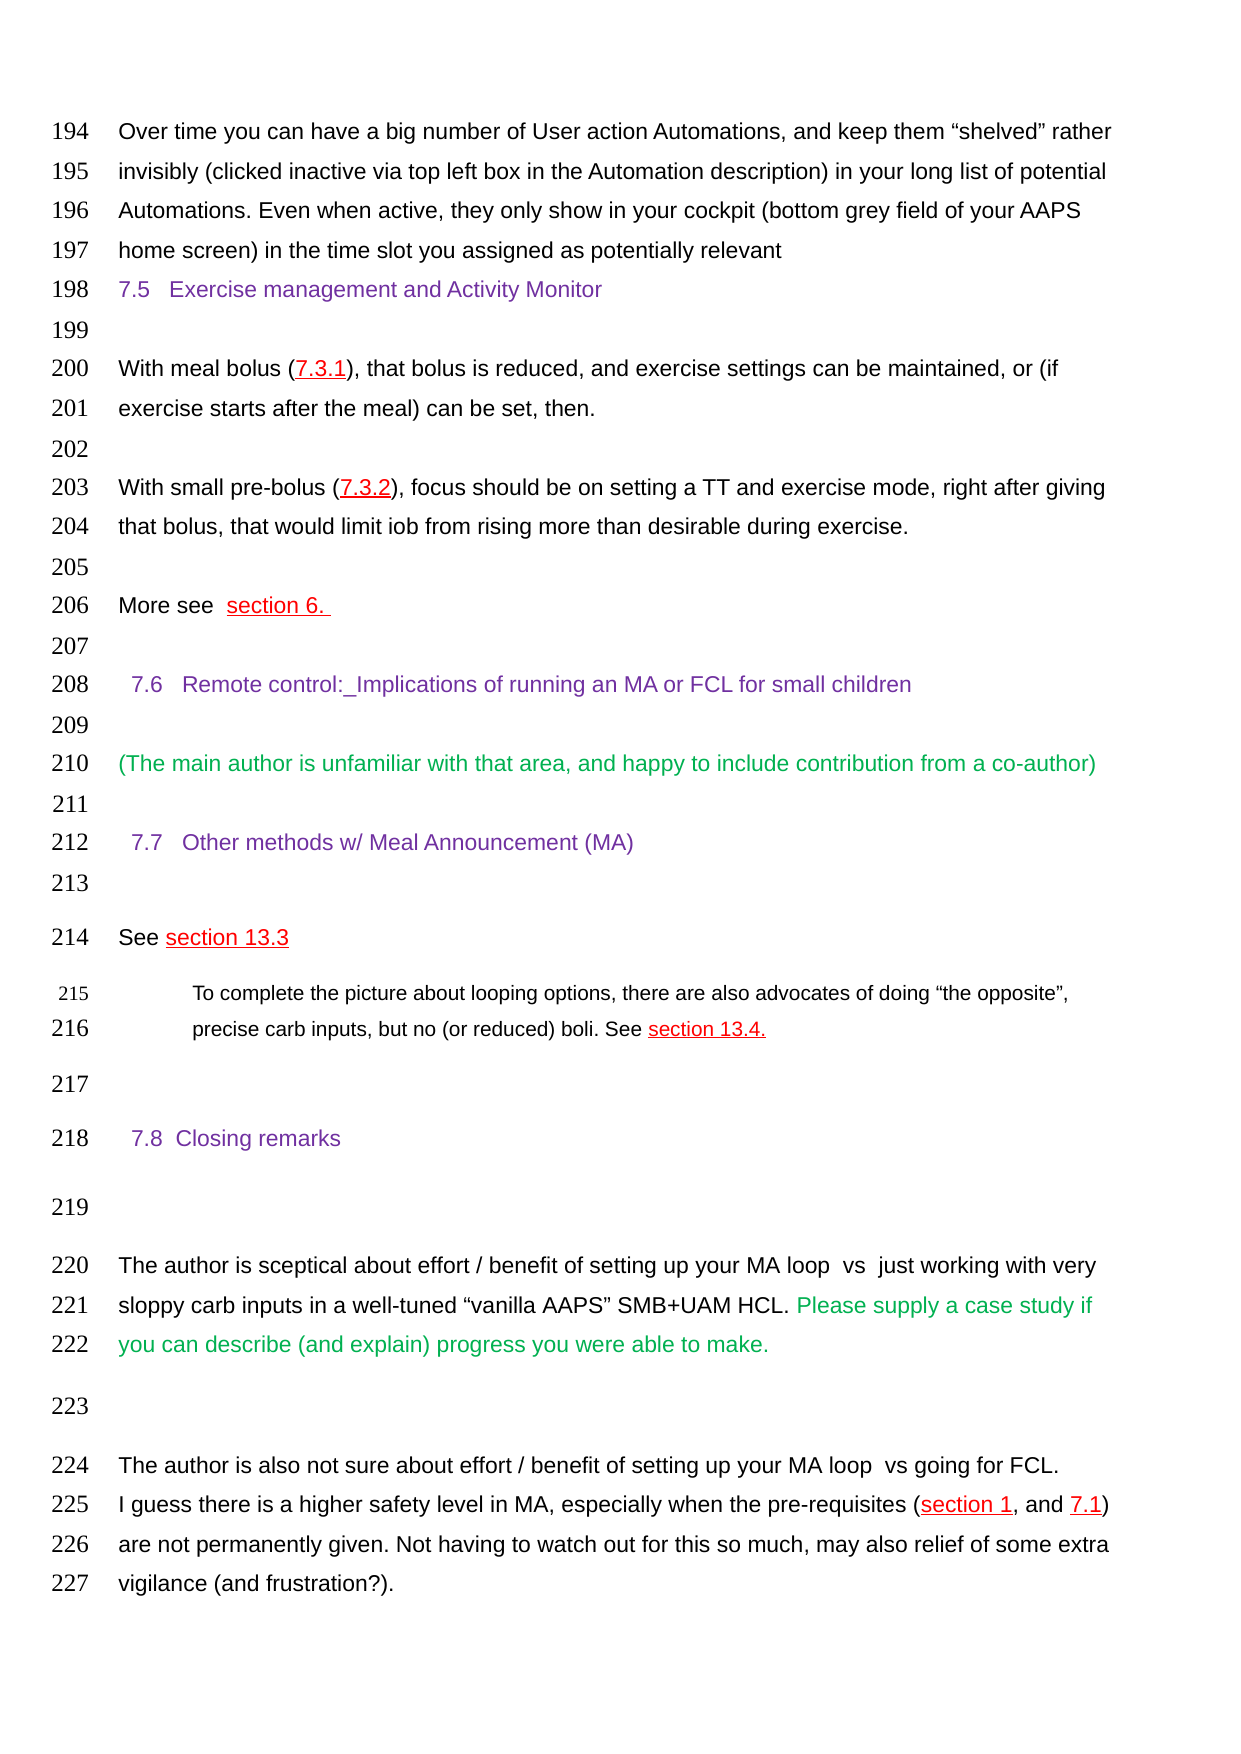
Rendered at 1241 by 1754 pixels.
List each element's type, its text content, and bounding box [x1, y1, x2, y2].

list To complete the picture about looping options, there are also advocates of doing “the opposite”, precise carb inputs, but no (or reduced) boli. See section 13.4. [192, 981, 1122, 1040]
text 7.6 Remote control:_Implications of running an MA or FCL for small children [118, 671, 1122, 697]
text Over time you can have a big number of User action Automations, and keep them “shelved” rather invisibly (clicked inactive via top left box in the Automation description) in your long list of potential Automations. Even when active, they only show in your cockpit (bottom grey field of your AAPS home screen) in the time slot you assigned as potentially relevant [118, 118, 1122, 263]
list 7.8 Closing remarks [118, 1125, 1122, 1152]
text 7.7 Other methods w/ Meal Announcement (MA) [118, 829, 1122, 855]
text 7.5 Exercise management and Activity Monitor [118, 276, 1122, 302]
list See section 13.3 [118, 924, 1122, 951]
text (The main author is unfamiliar with that area, and happy to include contribution from a co-author) [118, 750, 1122, 776]
text The author is also not sure about effort / benefit of setting up your MA loop vs going for FCL. I guess there is a higher safety level in MA, especially when the pre-requisites (section 1, and 7.1) are not permanently given. Not having to watch out for this so much, may also relief of some extra vigilance (and frustration?). [118, 1452, 1122, 1596]
text More see section 6. [118, 592, 1122, 618]
text The author is sceptical about effort / benefit of setting up your MA loop vs just working with very sloppy carb inputs in a well-tuned “vanilla AAPS” SMB+UAM HCL. Please supply a case study if you can describe (and explain) progress you were able to make. [118, 1252, 1122, 1357]
text With small pre-bolus (7.3.2), focus should be on setting a TT and exercise mode, right after giving that bolus, that would limit iob from rising more than desirable during exercise. [118, 473, 1122, 539]
text With meal bolus (7.3.1), that bolus is reduced, and exercise settings can be maintained, or (if exercise starts after the meal) can be set, then. [118, 355, 1122, 421]
